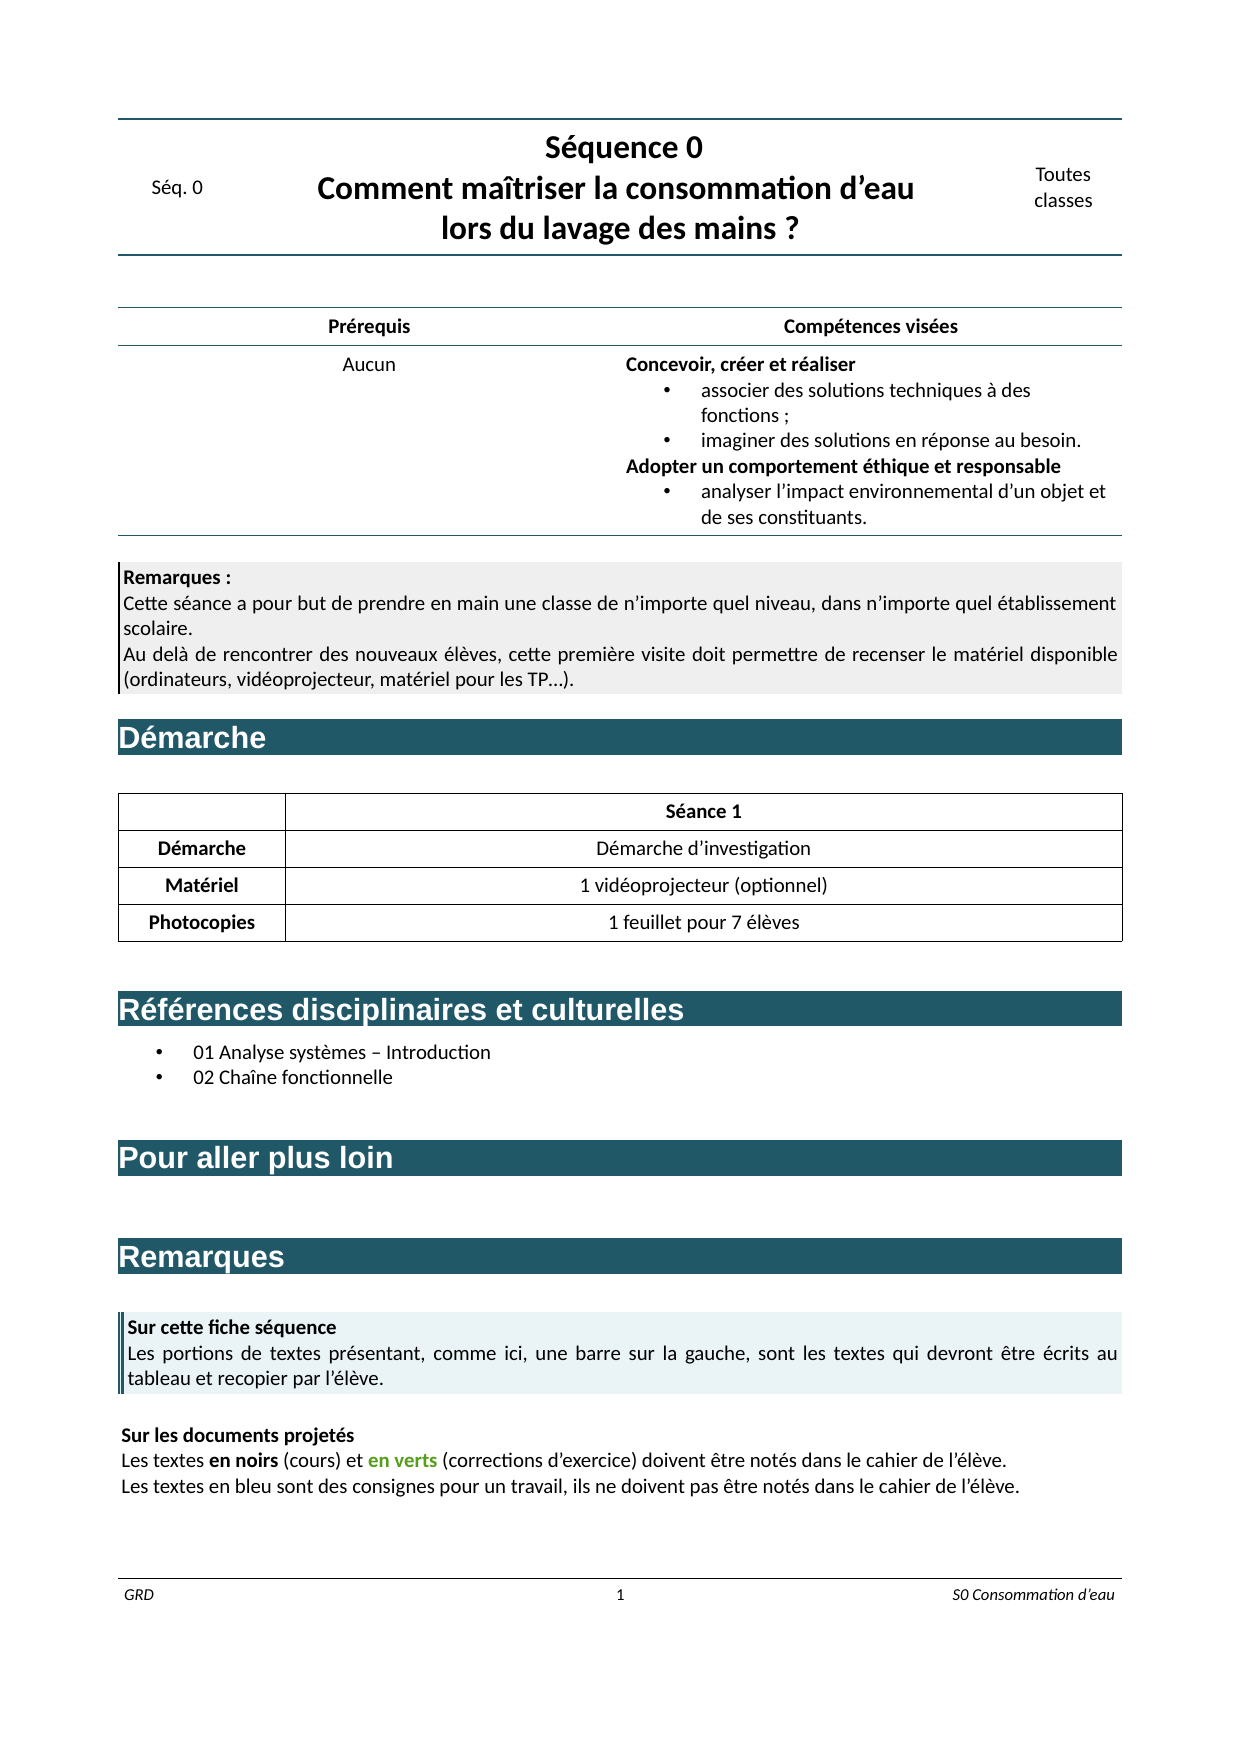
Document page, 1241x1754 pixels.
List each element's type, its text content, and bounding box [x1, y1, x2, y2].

text Cette séance a pour but de prendre en main une classe de n’importe quel niveau, dans n’importe quel établissement scolaire. [120, 590, 1122, 641]
subtitle Références disciplinaires et culturelles [118, 991, 1122, 1026]
table_header Prérequis [118, 308, 620, 345]
table_header Toutes classes [1004, 120, 1122, 254]
table_cell Photocopies [119, 905, 285, 941]
text Au delà de rencontrer des nouveaux élèves, cette première visite doit permettre de recenser le matériel disponible (ordinateurs, vidéoprojecteur, matériel pour les TP…). [120, 641, 1122, 694]
text Sur les documents projetés [118, 1419, 1122, 1447]
list 02 Chaîne fonctionnelle [156, 1064, 1122, 1090]
text Les textes en bleu sont des consignes pour un travail, ils ne doivent pas être notés dans le cahier de l’élève. [118, 1473, 1122, 1501]
table_header Séance 1 [286, 794, 1122, 830]
table_header Compétences visées [620, 308, 1122, 345]
table_cell 1 vidéoprojecteur (optionnel) [286, 868, 1122, 904]
table_cell Concevoir, créer et réaliser associer des solutions techniques à des fonctions ; imaginer des solutions en réponse au besoin. Adopter un comportement éthique et responsable analyser l’impact environnemental d’un objet et de ses constituants. [620, 346, 1122, 535]
table_cell Démarche [119, 831, 285, 867]
list 01 Analyse systèmes – Introduction [156, 1039, 1122, 1064]
table_header [119, 794, 285, 830]
table_cell Aucun [118, 346, 620, 535]
text Sur cette fiche séquence [124, 1312, 1122, 1340]
subtitle Remarques [118, 1238, 1122, 1274]
text Remarques : [120, 562, 1122, 590]
subtitle Démarche [118, 719, 1122, 755]
table_cell Matériel [119, 868, 285, 904]
subtitle Pour aller plus loin [118, 1140, 1122, 1176]
text Les textes en noirs (cours) et en verts (corrections d’exercice) doivent être notés dans le cahier de l’élève. [118, 1447, 1122, 1473]
table_header Séquence 0 Comment maîtriser la consommation d’eau lors du lavage des mains ? [236, 120, 1004, 254]
table_cell 1 feuillet pour 7 élèves [286, 905, 1122, 941]
table_header Séq. 0 [118, 120, 236, 254]
text Les portions de textes présentant, comme ici, une barre sur la gauche, sont les textes qui devront être écrits au tableau et recopier par l’élève. [124, 1340, 1122, 1394]
table_cell Démarche d’investigation [286, 831, 1122, 867]
